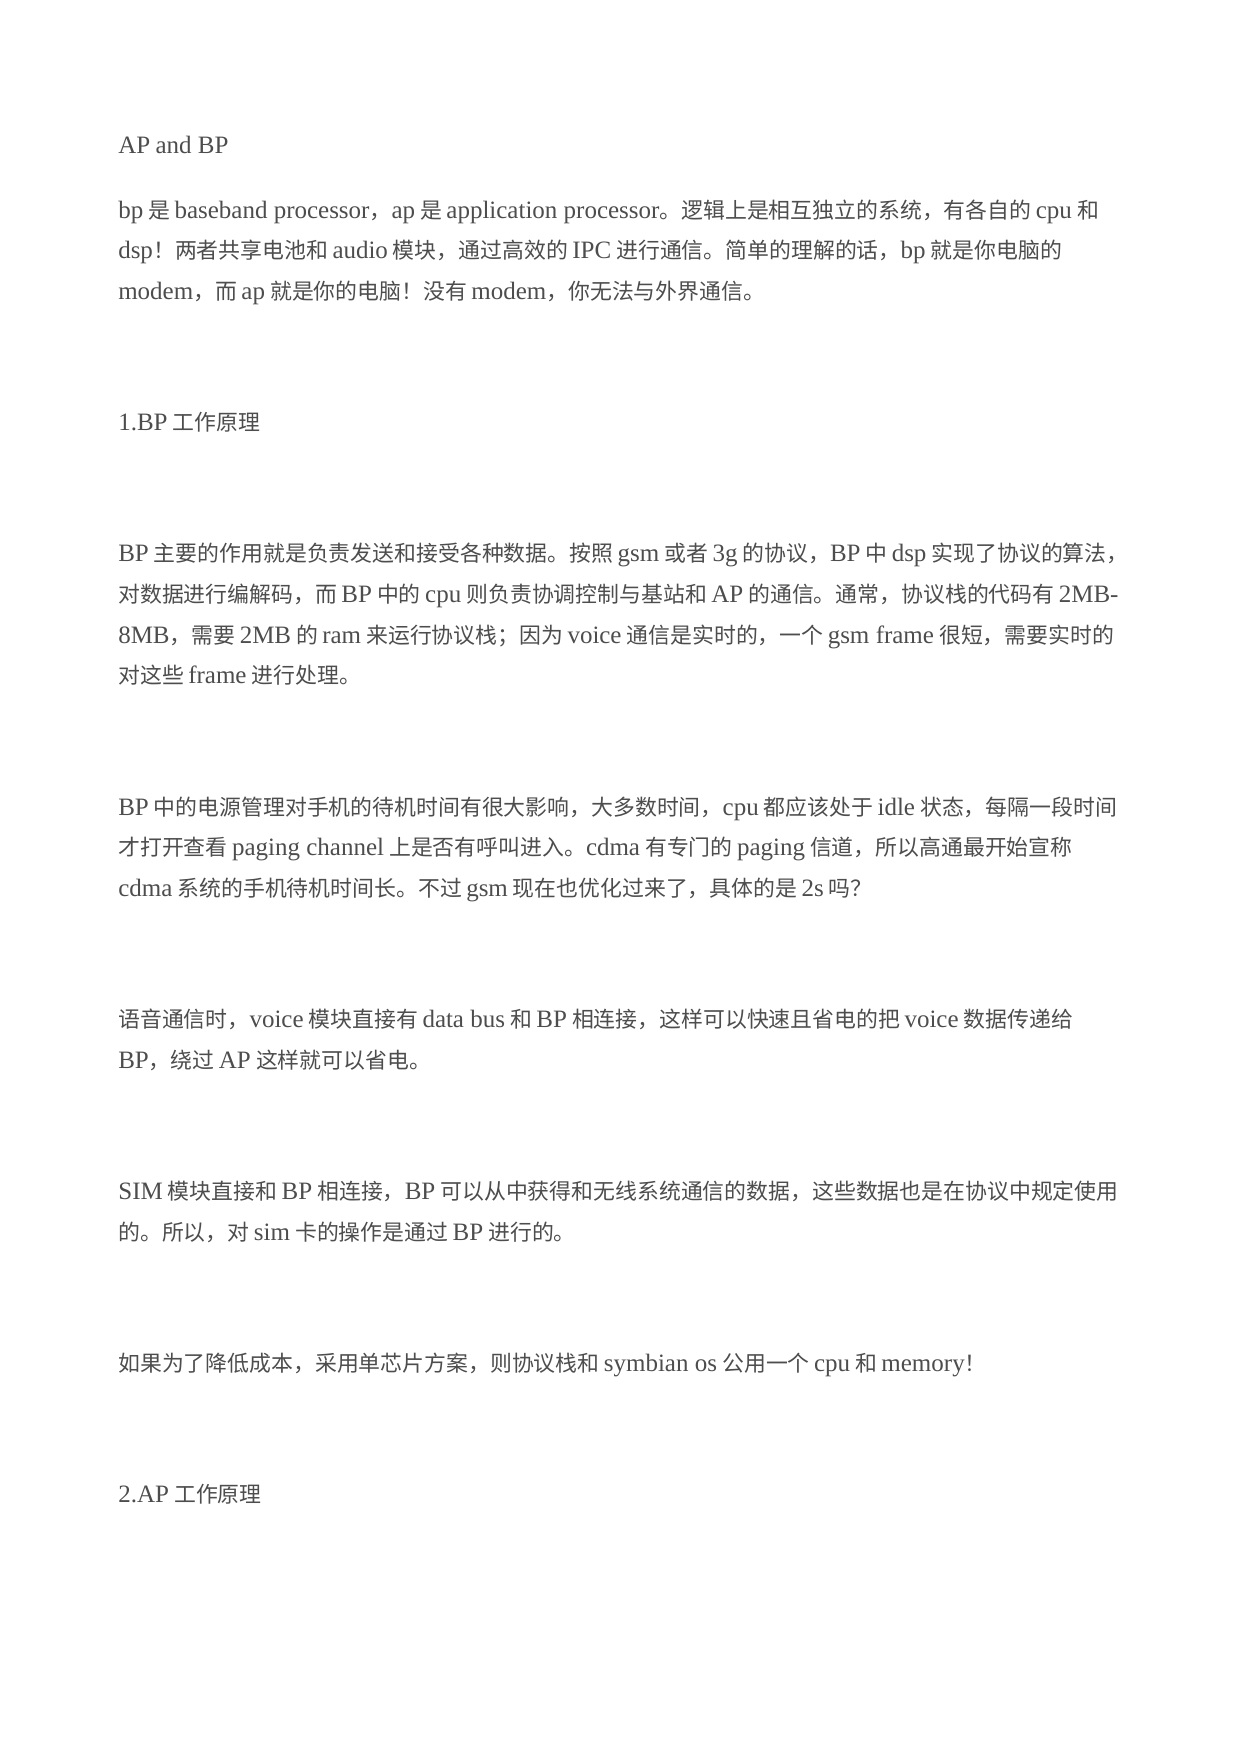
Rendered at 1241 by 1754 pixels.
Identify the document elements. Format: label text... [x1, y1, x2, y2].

text 如果为了降低成本，采用单芯片方案，则协议栈和symbian os公用一个cpu和memory！ [118, 1337, 1122, 1377]
text BP中的电源管理对手机的待机时间有很大影响，大多数时间，cpu都应该处于idle状态，每隔一段时间才打开查看paging channel上是否有呼叫进入。cdma有专门的paging信道，所以高通最开始宣称cdma系统的手机待机时间长。不过gsm现在也优化过来了，具体的是2s吗？ [118, 781, 1122, 902]
text 语音通信时，voice模块直接有data bus和BP相连接，这样可以快速且省电的把voice数据传递给BP，绕过AP这样就可以省电。 [118, 993, 1122, 1074]
text BP主要的作用就是负责发送和接受各种数据。按照gsm或者3g的协议，BP中dsp实现了协议的算法，对数据进行编解码，而BP中的cpu则负责协调控制与基站和AP的通信。通常，协议栈的代码有2MB-8MB，需要2MB的ram来运行协议栈；因为voice通信是实时的，一个gsm frame很短，需要实时的对这些frame进行处理。 [118, 527, 1122, 690]
text bp是baseband processor，ap是application processor。逻辑上是相互独立的系统，有各自的cpu和dsp！两者共享电池和audio模块，通过高效的IPC进行通信。简单的理解的话，bp就是你电脑的modem，而ap就是你的电脑！没有modem，你无法与外界通信。 [118, 184, 1122, 306]
text SIM模块直接和BP相连接，BP可以从中获得和无线系统通信的数据，这些数据也是在协议中规定使用的。所以，对sim卡的操作是通过BP进行的。 [118, 1165, 1122, 1246]
text 1.BP工作原理 [118, 396, 1122, 437]
text AP and BP [118, 118, 1122, 159]
text 2.AP工作原理 [118, 1468, 1122, 1509]
